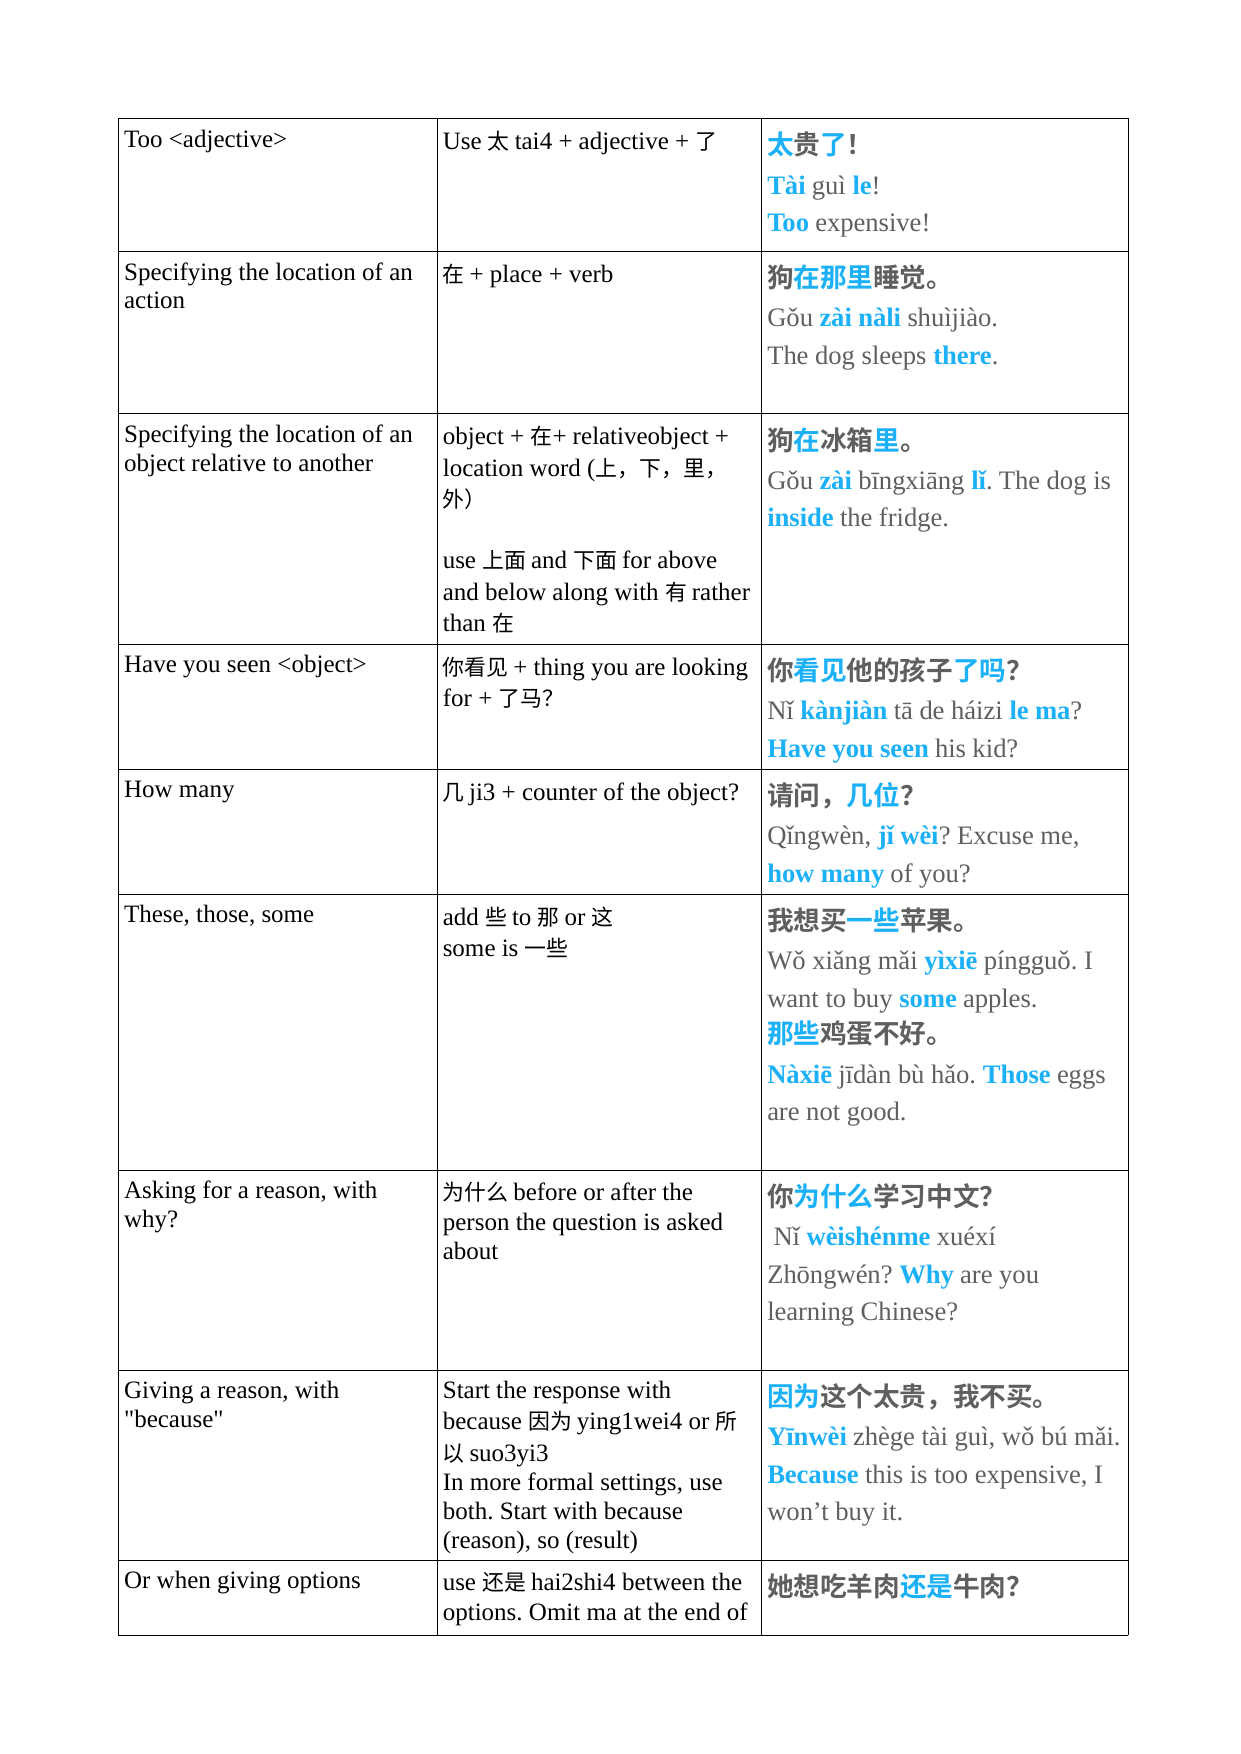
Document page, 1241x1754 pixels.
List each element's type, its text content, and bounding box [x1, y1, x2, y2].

table_cell 在 + place + verb [438, 252, 761, 413]
table_cell 请问，几位？ Qǐngwèn, jǐ wèi? Excuse me, how many of you? [762, 770, 1128, 894]
table_cell These, those, some [119, 895, 437, 1169]
table_cell Have you seen <object> [119, 645, 437, 769]
table_cell Giving a reason, with "because" [119, 1371, 437, 1559]
table_cell Use 太 tai4 + adjective + 了 [438, 119, 761, 251]
table_cell 狗在冰箱里。 Gǒu zài bīngxiāng lǐ. The dog is inside the fridge. [762, 414, 1128, 644]
table_cell 她想吃羊肉还是牛肉？ [762, 1561, 1128, 1635]
table_cell Specifying the location of an object relative to another [119, 414, 437, 644]
table_cell Start the response with because 因为 ying1wei4 or 所以 suo3yi3 In more formal settings, use both. Start with because (reason), so (result) [438, 1371, 761, 1559]
table_cell 为什么 before or after the person the question is asked about [438, 1171, 761, 1369]
table_cell 因为这个太贵，我不买。 Yīnwèi zhège tài guì, wǒ bú mǎi. Because this is too expensive, I won’t buy it. [762, 1371, 1128, 1559]
table_cell 你为什么学习中文？ Nǐ wèishénme xuéxí Zhōngwén? Why are you learning Chinese? [762, 1171, 1128, 1369]
table_cell Too <adjective> [119, 119, 437, 251]
table_cell 我想买一些苹果。 Wǒ xiǎng mǎi yìxiē píngguǒ. I want to buy some apples. 那些鸡蛋不好。 Nàxiē jīdàn bù hǎo. Those eggs are not good. [762, 895, 1128, 1169]
table_cell Asking for a reason, with why? [119, 1171, 437, 1369]
table_cell add 些 to 那 or 这 some is 一些 [438, 895, 761, 1169]
table_cell Specifying the location of an action [119, 252, 437, 413]
table_cell 几ji3 + counter of the object? [438, 770, 761, 894]
table_cell Or when giving options [119, 1561, 437, 1635]
table_cell use 还是 hai2shi4 between the options. Omit ma at the end of [438, 1561, 761, 1635]
table_cell 你看见 + thing you are looking for + 了马？ [438, 645, 761, 769]
table_cell 你看见他的孩子了吗？ Nǐ kànjiàn tā de háizi le ma? Have you seen his kid? [762, 645, 1128, 769]
table_cell How many [119, 770, 437, 894]
table_cell object + 在+ relativeobject + location word (上，下，里， 外） use 上面 and 下面 for above and below along with 有 rather than 在 [438, 414, 761, 644]
table_cell 狗在那里睡觉。 Gǒu zài nàli shuìjiào. The dog sleeps there. [762, 252, 1128, 413]
table_cell 太贵了！ Tài guì le! Too expensive! [762, 119, 1128, 251]
